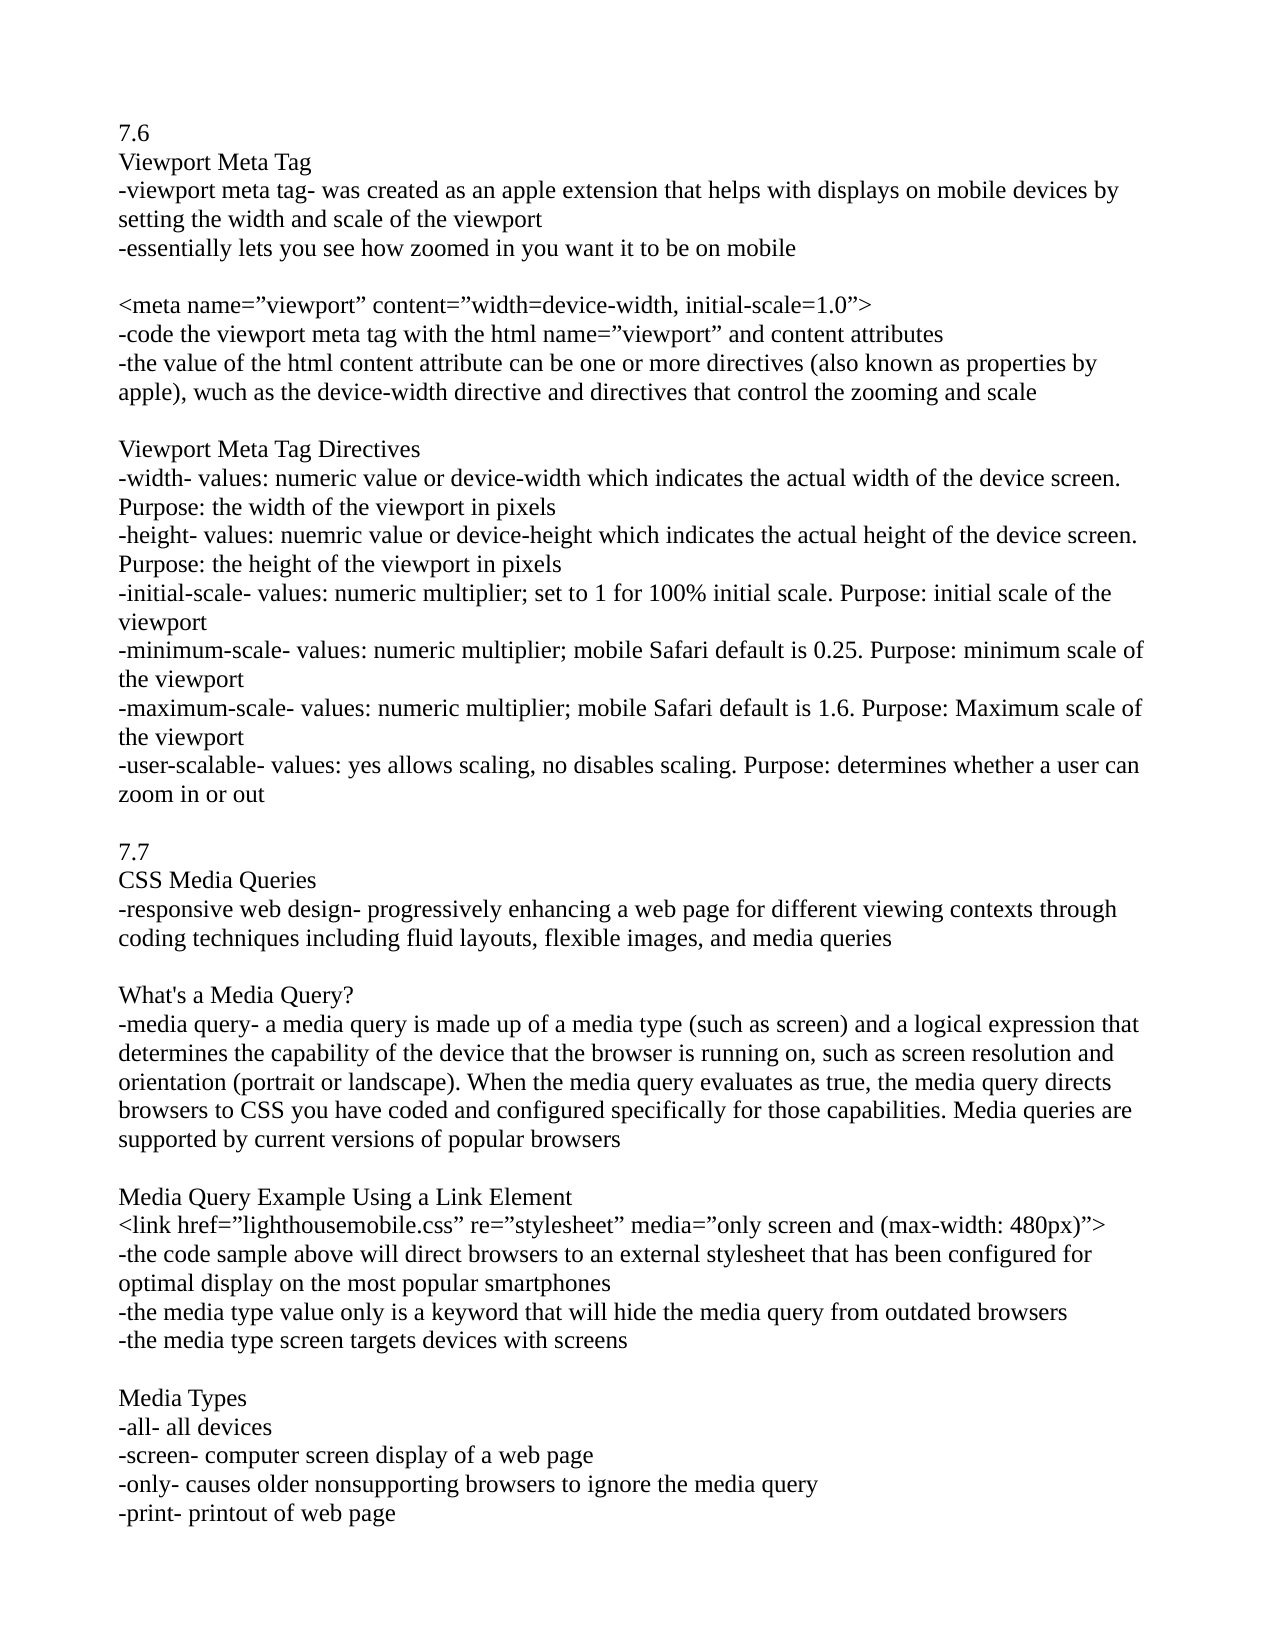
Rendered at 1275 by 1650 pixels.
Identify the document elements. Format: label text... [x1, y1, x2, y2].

text -the media type screen targets devices with screens [118, 1326, 1157, 1354]
text <meta name=”viewport” content=”width=device-width, initial-scale=1.0”> [118, 291, 1157, 319]
text -the media type value only is a keyword that will hide the media query from outdated browsers [118, 1297, 1157, 1326]
text Media Query Example Using a Link Element [118, 1182, 1157, 1211]
text Media Types [118, 1383, 1157, 1412]
text -initial-scale- values: numeric multiplier; set to 1 for 100% initial scale. Purpose: initial scale of the viewport [118, 578, 1157, 636]
text 7.7 [118, 837, 1157, 866]
text -the value of the html content attribute can be one or more directives (also known as properties by apple), wuch as the device-width directive and directives that control the zooming and scale [118, 348, 1157, 406]
text -media query- a media query is made up of a media type (such as screen) and a logical expression that determines the capability of the device that the browser is running on, such as screen resolution and orientation (portrait or landscape). When the media query evaluates as true, the media query directs browsers to CSS you have coded and configured specifically for those capabilities. Media queries are supported by current versions of popular browsers [118, 1009, 1157, 1153]
text -print- printout of web page [118, 1498, 1157, 1527]
text -screen- computer screen display of a web page [118, 1441, 1157, 1469]
text -only- causes older nonsupporting browsers to ignore the media query [118, 1469, 1157, 1498]
text Viewport Meta Tag Directives [118, 434, 1157, 463]
text -essentially lets you see how zoomed in you want it to be on mobile [118, 233, 1157, 262]
text 7.6 [118, 118, 1157, 147]
text -maximum-scale- values: numeric multiplier; mobile Safari default is 1.6. Purpose: Maximum scale of the viewport [118, 693, 1157, 751]
text Viewport Meta Tag [118, 147, 1157, 176]
text What's a Media Query? [118, 981, 1157, 1009]
text -the code sample above will direct browsers to an external stylesheet that has been configured for optimal display on the most popular smartphones [118, 1239, 1157, 1297]
text CSS Media Queries [118, 866, 1157, 894]
text -viewport meta tag- was created as an apple extension that helps with displays on mobile devices by setting the width and scale of the viewport [118, 176, 1157, 233]
text -height- values: nuemric value or device-height which indicates the actual height of the device screen. Purpose: the height of the viewport in pixels [118, 521, 1157, 578]
text -minimum-scale- values: numeric multiplier; mobile Safari default is 0.25. Purpose: minimum scale of the viewport [118, 636, 1157, 693]
text <link href=”lighthousemobile.css” re=”stylesheet” media=”only screen and (max-width: 480px)”> [118, 1211, 1157, 1239]
text -width- values: numeric value or device-width which indicates the actual width of the device screen. Purpose: the width of the viewport in pixels [118, 463, 1157, 521]
text -responsive web design- progressively enhancing a web page for different viewing contexts through coding techniques including fluid layouts, flexible images, and media queries [118, 894, 1157, 952]
text -user-scalable- values: yes allows scaling, no disables scaling. Purpose: determines whether a user can zoom in or out [118, 751, 1157, 808]
text -code the viewport meta tag with the html name=”viewport” and content attributes [118, 319, 1157, 348]
text -all- all devices [118, 1412, 1157, 1441]
